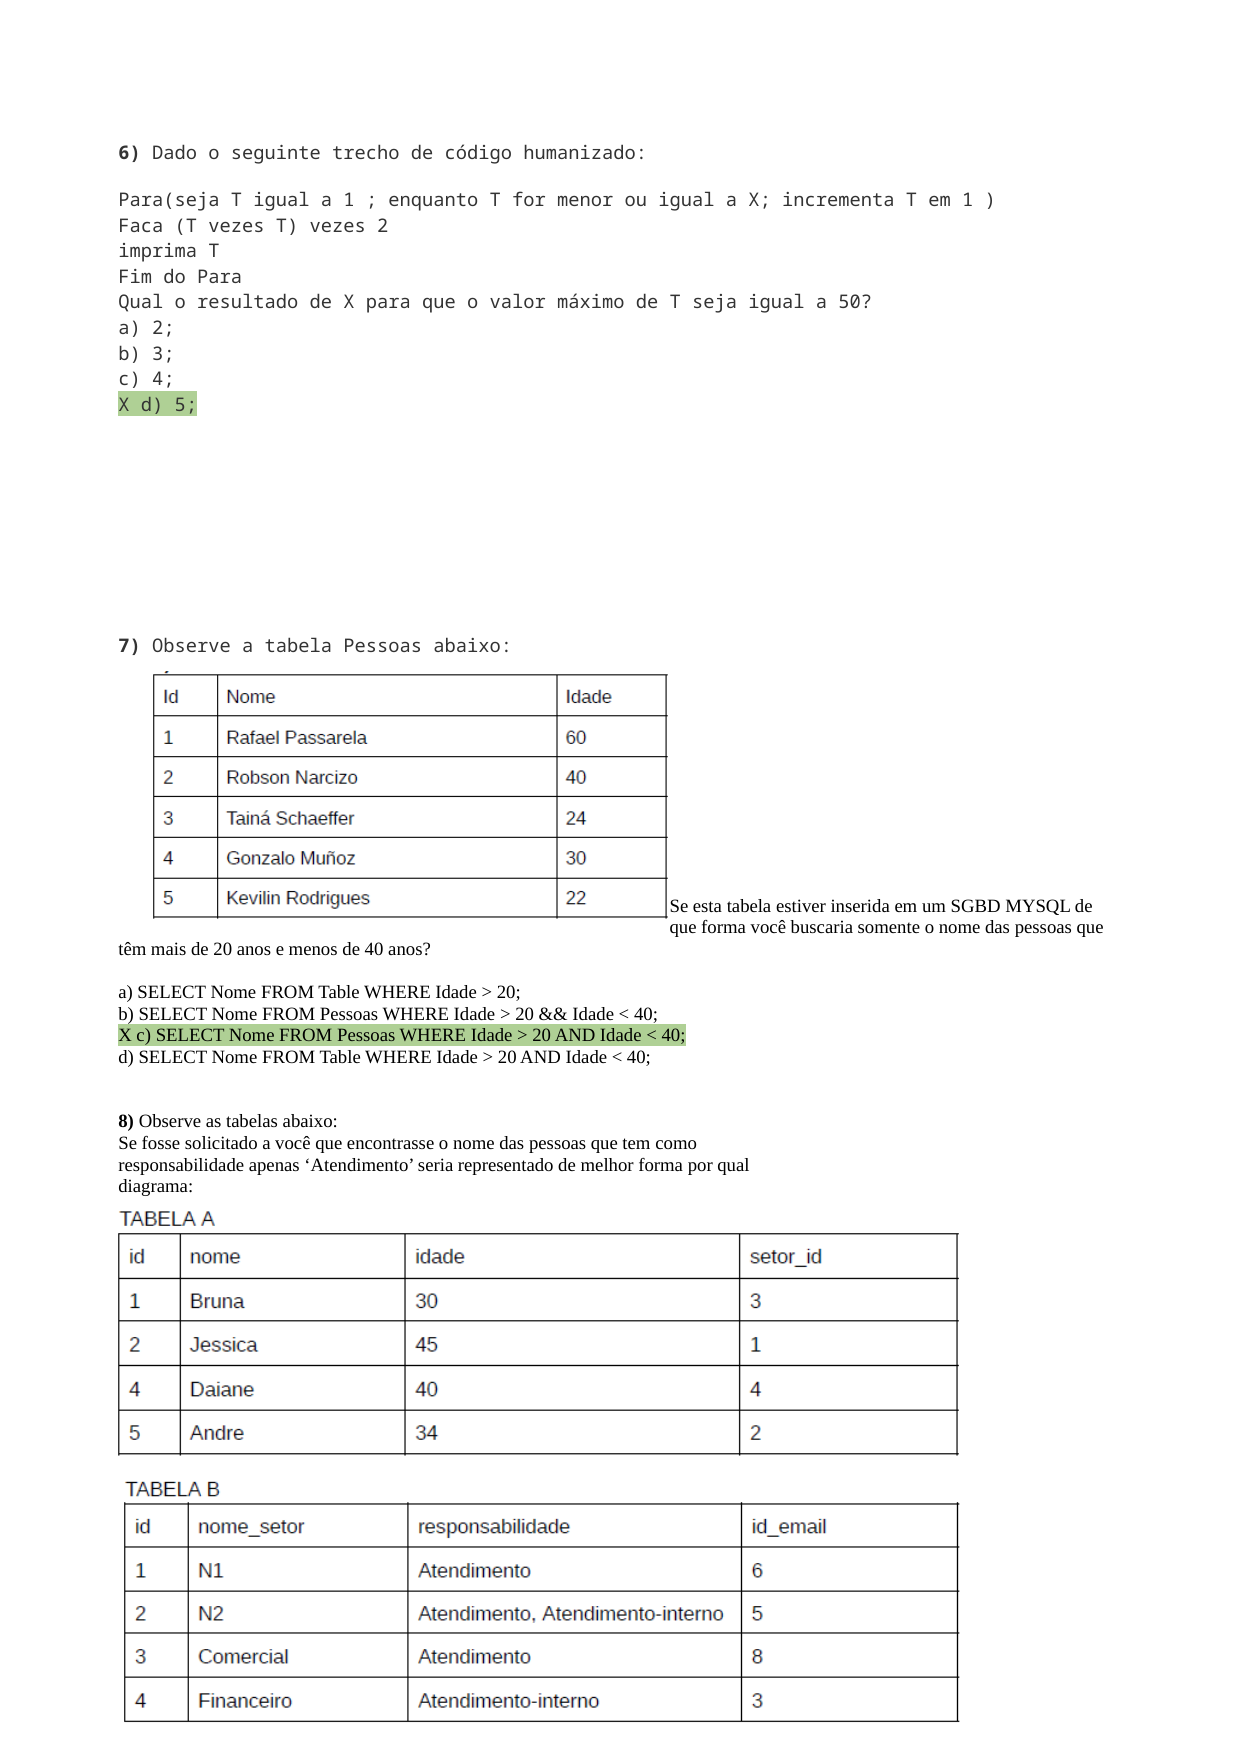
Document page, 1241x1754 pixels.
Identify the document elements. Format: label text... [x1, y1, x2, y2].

text b) SELECT Nome FROM Pessoas WHERE Idade > 20 && Idade < 40; [118, 1003, 1122, 1024]
text 6) Dado o seguinte trecho de código humanizado: [118, 140, 1122, 165]
picture [111, 1203, 965, 1475]
picture [117, 1477, 963, 1734]
text 8) Observe as tabelas abaixo: [118, 1110, 1122, 1132]
text Qual o resultado de X para que o valor máximo de T seja igual a 50? [118, 289, 1122, 314]
text 7) Observe a tabela Pessoas abaixo: [118, 632, 1122, 658]
text b) 3; [118, 340, 1122, 365]
text Fim do Para [118, 263, 1122, 289]
text X c) SELECT Nome FROM Pessoas WHERE Idade > 20 AND Idade < 40; [118, 1024, 1122, 1046]
text a) SELECT Nome FROM Table WHERE Idade > 20; [118, 981, 1122, 1003]
text d) SELECT Nome FROM Table WHERE Idade > 20 AND Idade < 40; [118, 1046, 1122, 1067]
text responsabilidade apenas ‘Atendimento’ seria representado de melhor forma por qual [118, 1153, 1122, 1175]
text X d) 5; [118, 391, 1122, 416]
text imprima T [118, 238, 1122, 263]
text Para(seja T igual a 1 ; enquanto T for menor ou igual a X; incrementa T em 1 ) [118, 187, 1122, 212]
text diagrama: [118, 1175, 1122, 1197]
text Se esta tabela estiver inserida em um SGBD MYSQL de que forma você buscaria somente o nome das pessoas que têm mais de 20 anos e menos de 40 anos? [118, 895, 1122, 959]
text c) 4; [118, 365, 1122, 391]
picture [151, 671, 670, 922]
text Se fosse solicitado a você que encontrasse o nome das pessoas que tem como [118, 1132, 1122, 1153]
text Faca (T vezes T) vezes 2 [118, 212, 1122, 238]
text a) 2; [118, 314, 1122, 340]
